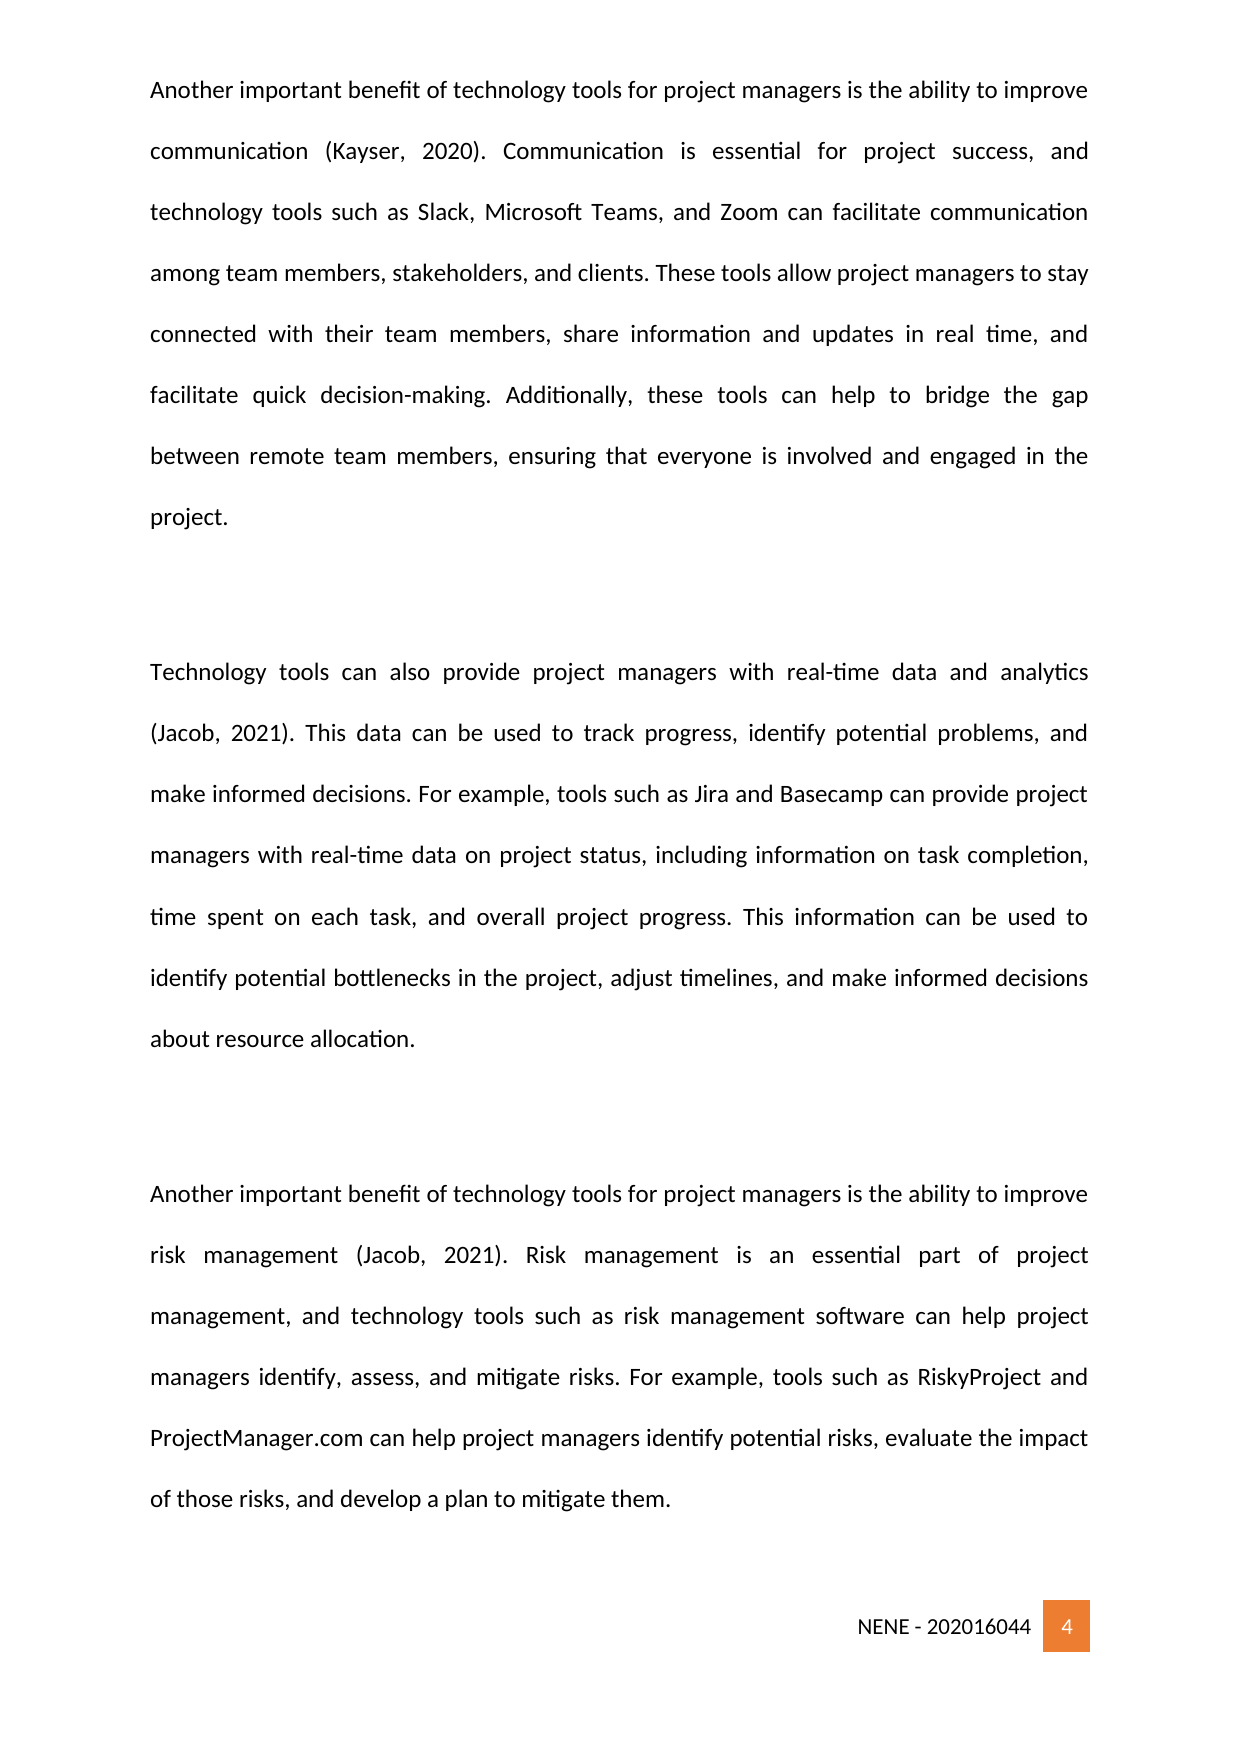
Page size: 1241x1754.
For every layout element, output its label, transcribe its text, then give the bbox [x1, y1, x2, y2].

text Another important benefit of technology tools for project managers is the ability to improve communication (Kayser, 2020). Communication is essential for project success, and technology tools such as Slack, Microsoft Teams, and Zoom can facilitate communication among team members, stakeholders, and clients. These tools allow project managers to stay connected with their team members, share information and updates in real time, and facilitate quick decision-making. Additionally, these tools can help to bridge the gap between remote team members, ensuring that everyone is involved and engaged in the project. [150, 74, 1090, 532]
text Technology tools can also provide project managers with real-time data and analytics (Jacob, 2021). This data can be used to track progress, identify potential problems, and make informed decisions. For example, tools such as Jira and Basecamp can provide project managers with real-time data on project status, including information on task completion, time spent on each task, and overall project progress. This information can be used to identify potential bottlenecks in the project, adjust timelines, and make informed decisions about resource allocation. [150, 656, 1090, 1053]
text Another important benefit of technology tools for project managers is the ability to improve risk management (Jacob, 2021). Risk management is an essential part of project management, and technology tools such as risk management software can help project managers identify, assess, and mitigate risks. For example, tools such as RiskyProject and ProjectManager.com can help project managers identify potential risks, evaluate the impact of those risks, and develop a plan to mitigate them. [150, 1178, 1090, 1514]
